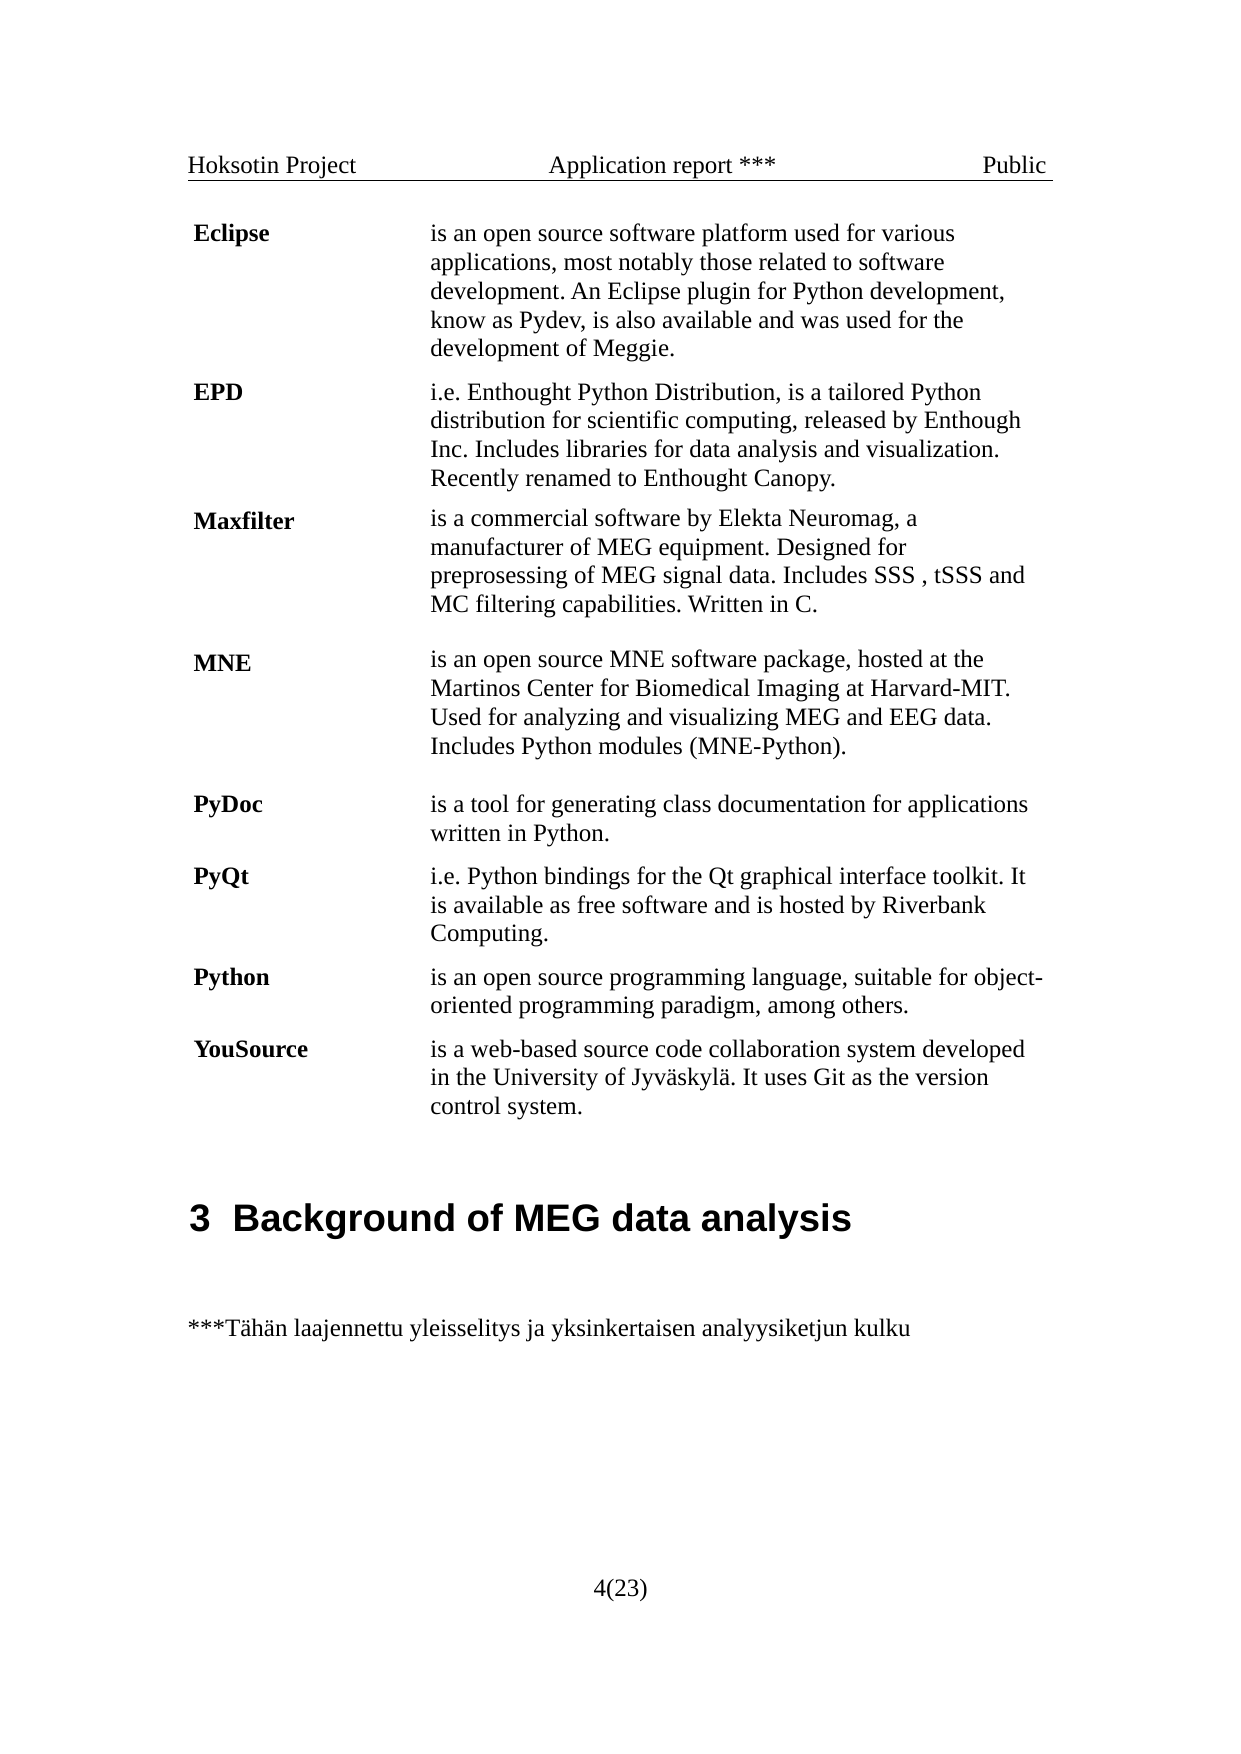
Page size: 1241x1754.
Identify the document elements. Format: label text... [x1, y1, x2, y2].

table_cell Python [188, 953, 424, 1025]
table_cell i.e. Python bindings for the Qt graphical interface toolkit. It is available as free software and is hosted by Riverbank Computing. [424, 852, 1053, 953]
table_cell YouSource [188, 1025, 424, 1126]
table_cell PyDoc [188, 780, 424, 852]
table_cell is an open source software platform used for various applications, most notably those related to software development. An Eclipse plugin for Python development, know as Pydev, is also available and was used for the development of Meggie. [424, 210, 1053, 368]
table_cell is a tool for generating class documentation for applications written in Python. [424, 780, 1053, 852]
table_cell is a web-based source code collaboration system developed in the University of Jyväskylä. It uses Git as the version control system. [424, 1025, 1053, 1126]
subtitle Background of MEG data analysis [178, 1195, 1053, 1239]
table_cell EPD [188, 368, 424, 497]
table_cell PyQt [188, 852, 424, 953]
text ***Tähän laajennettu yleisselitys ja yksinkertaisen analyysiketjun kulku [187, 1313, 1053, 1342]
table_cell Eclipse [188, 210, 424, 368]
table_cell is an open source programming language, suitable for object-oriented programming paradigm, among others. [424, 953, 1053, 1025]
table_cell is a commercial software by Elekta Neuromag, a manufacturer of MEG equipment. Designed for preprosessing of MEG signal data. Includes SSS , tSSS and MC filtering capabilities. Written in C. [424, 498, 1053, 639]
table_cell is an open source MNE software package, hosted at the Martinos Center for Biomedical Imaging at Harvard-MIT. Used for analyzing and visualizing MEG and EEG data. Includes Python modules (MNE-Python). [424, 639, 1053, 780]
table_cell i.e. Enthought Python Distribution, is a tailored Python distribution for scientific computing, released by Enthough Inc. Includes libraries for data analysis and visualization. Recently renamed to Enthought Canopy. [424, 368, 1053, 497]
table_cell MNE [188, 639, 424, 780]
table_cell Maxfilter [188, 498, 424, 639]
